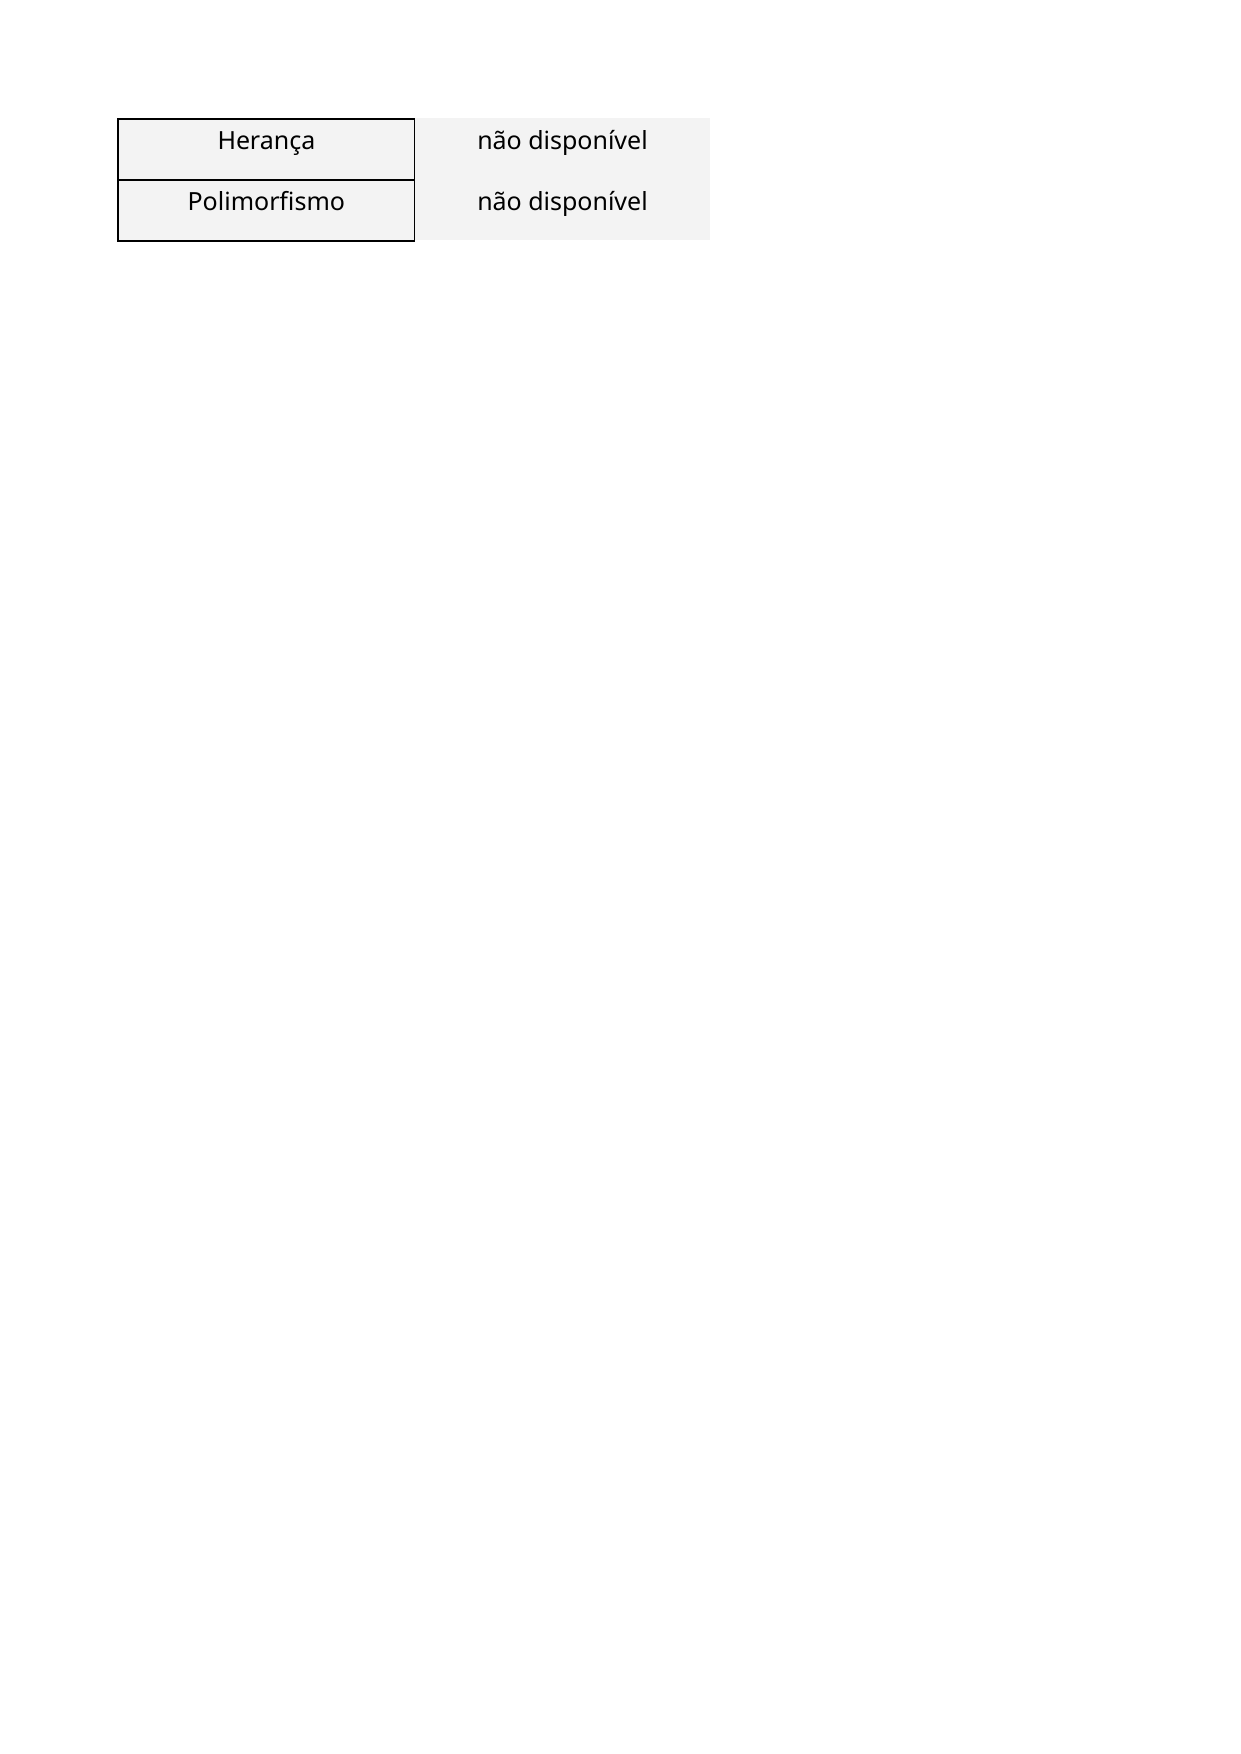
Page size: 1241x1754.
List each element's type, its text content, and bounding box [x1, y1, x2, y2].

table_cell Herança [119, 120, 414, 179]
table_cell não disponível [415, 179, 710, 240]
table_cell Polimorfismo [119, 181, 414, 240]
table_cell não disponível [415, 118, 710, 179]
